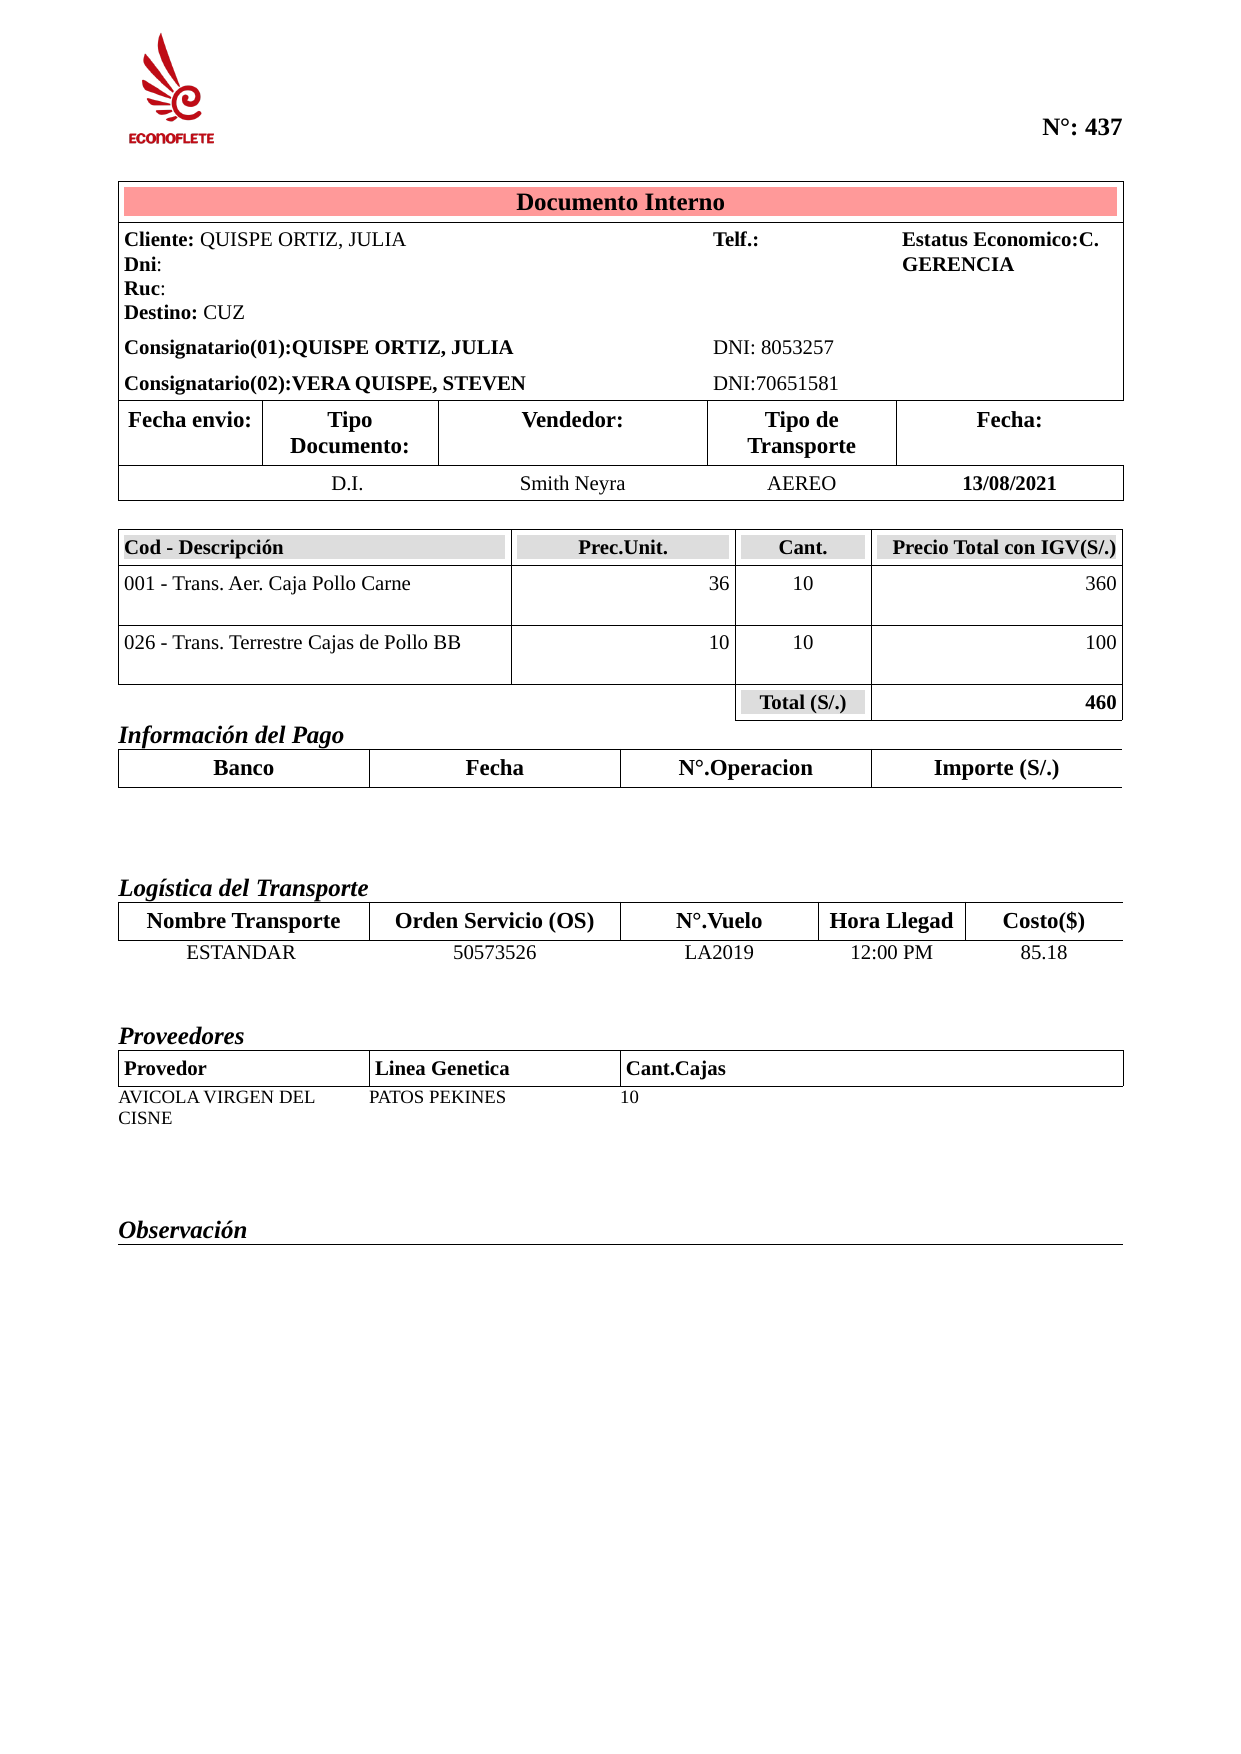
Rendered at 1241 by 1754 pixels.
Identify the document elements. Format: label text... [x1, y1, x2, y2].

table_header Cod - Descripción [119, 530, 511, 565]
table_cell [369, 1150, 620, 1172]
table_cell [511, 685, 735, 720]
table_cell [871, 844, 1122, 873]
table_cell D.I. [262, 466, 438, 500]
table_cell LA2019 [620, 941, 818, 964]
table_cell 460 [872, 685, 1122, 720]
table_cell [620, 844, 871, 873]
text Logística del Transporte [118, 873, 1122, 902]
table_cell AEREO [707, 466, 896, 500]
table_cell Consignatario(02):VERA QUISPE, STEVEN [119, 365, 707, 400]
table_header Prec.Unit. [512, 530, 735, 565]
table_cell Smith Neyra [438, 466, 707, 500]
table_cell 10 [512, 626, 735, 684]
table_cell 12:00 PM [818, 941, 965, 964]
table_cell 100 [872, 626, 1122, 684]
table_cell Telf.: [707, 223, 896, 329]
table_cell 13/08/2021 [896, 466, 1123, 500]
table_header Provedor [119, 1051, 369, 1086]
table_header Importe (S/.) [872, 750, 1122, 787]
table_cell [965, 964, 1123, 992]
table_cell PATOS PEKINES [369, 1087, 620, 1129]
table_cell [118, 1129, 369, 1150]
table_cell Consignatario(01):QUISPE ORTIZ, JULIA [119, 329, 707, 365]
table_cell Fecha envio: [119, 401, 262, 465]
table_cell [620, 964, 818, 992]
table_header N°.Vuelo [621, 903, 818, 939]
table_header Costo($) [966, 903, 1123, 939]
table_header Linea Genetica [370, 1051, 620, 1086]
table_cell 026 - Trans. Terrestre Cajas de Pollo BB [119, 626, 511, 684]
table_cell [118, 788, 369, 815]
table_header Cant. [736, 530, 871, 565]
text Información del Pago [118, 720, 1122, 749]
table_cell ESTANDAR [118, 941, 369, 964]
table_header Banco [119, 750, 369, 787]
table_cell [118, 993, 369, 1021]
table_header Nombre Transporte [119, 903, 369, 939]
table_cell [620, 1172, 1123, 1193]
table_cell AVICOLA VIRGEN DEL CISNE [118, 1087, 369, 1129]
table_cell [369, 1172, 620, 1193]
table_header [118, 1245, 1123, 1268]
table_cell [871, 788, 1122, 815]
table_header Documento Interno [119, 182, 1123, 222]
table_cell [620, 1129, 1123, 1150]
table_cell 85.18 [965, 941, 1123, 964]
table_cell [118, 1172, 369, 1193]
table_cell Tipo Documento: [263, 401, 438, 465]
table_cell [871, 815, 1122, 844]
picture [118, 32, 225, 144]
table_cell [818, 964, 965, 992]
table_cell [369, 1129, 620, 1150]
table_header N°.Operacion [621, 750, 871, 787]
table_cell [118, 844, 369, 873]
table_cell [620, 788, 871, 815]
table_cell Estatus Economico:C. GERENCIA [896, 223, 1123, 329]
table_cell Tipo de Transporte [708, 401, 896, 465]
table_header Orden Servicio (OS) [370, 903, 620, 939]
table_cell [118, 1194, 369, 1215]
table_cell [369, 844, 620, 873]
table_cell [620, 1194, 1123, 1215]
table_header Precio Total con IGV(S/.) [872, 530, 1122, 565]
text Observación [118, 1215, 1122, 1244]
text Proveedores [118, 1021, 1122, 1050]
table_cell DNI: 8053257 [707, 329, 1123, 365]
table_cell Fecha: [897, 401, 1123, 465]
table_cell DNI:70651581 [707, 365, 1123, 400]
table_cell [818, 993, 965, 1021]
table_cell [119, 466, 262, 500]
table_header Hora Llegad [819, 903, 965, 939]
table_cell [620, 1150, 1123, 1172]
table_cell [118, 685, 511, 720]
table_cell 001 - Trans. Aer. Caja Pollo Carne [119, 566, 511, 624]
table_cell [369, 788, 620, 815]
table_cell [369, 1194, 620, 1215]
table_cell [620, 993, 818, 1021]
table_header Fecha [370, 750, 620, 787]
table_cell 10 [620, 1087, 1123, 1129]
table_cell [118, 815, 369, 844]
table_cell 36 [512, 566, 735, 624]
table_cell [369, 993, 620, 1021]
table_cell 50573526 [369, 941, 620, 964]
table_cell 360 [872, 566, 1122, 624]
table_cell Total (S/.) [736, 685, 871, 720]
table_cell [369, 964, 620, 992]
table_cell Cliente: QUISPE ORTIZ, JULIA Dni: Ruc: Destino: CUZ [119, 223, 707, 329]
table_cell [118, 1150, 369, 1172]
table_header Cant.Cajas [621, 1051, 1123, 1086]
table_cell [369, 815, 620, 844]
table_cell [620, 815, 871, 844]
table_cell 10 [736, 566, 871, 624]
table_cell [965, 993, 1123, 1021]
table_cell 10 [736, 626, 871, 684]
table_cell Vendedor: [439, 401, 707, 465]
table_cell [118, 964, 369, 992]
